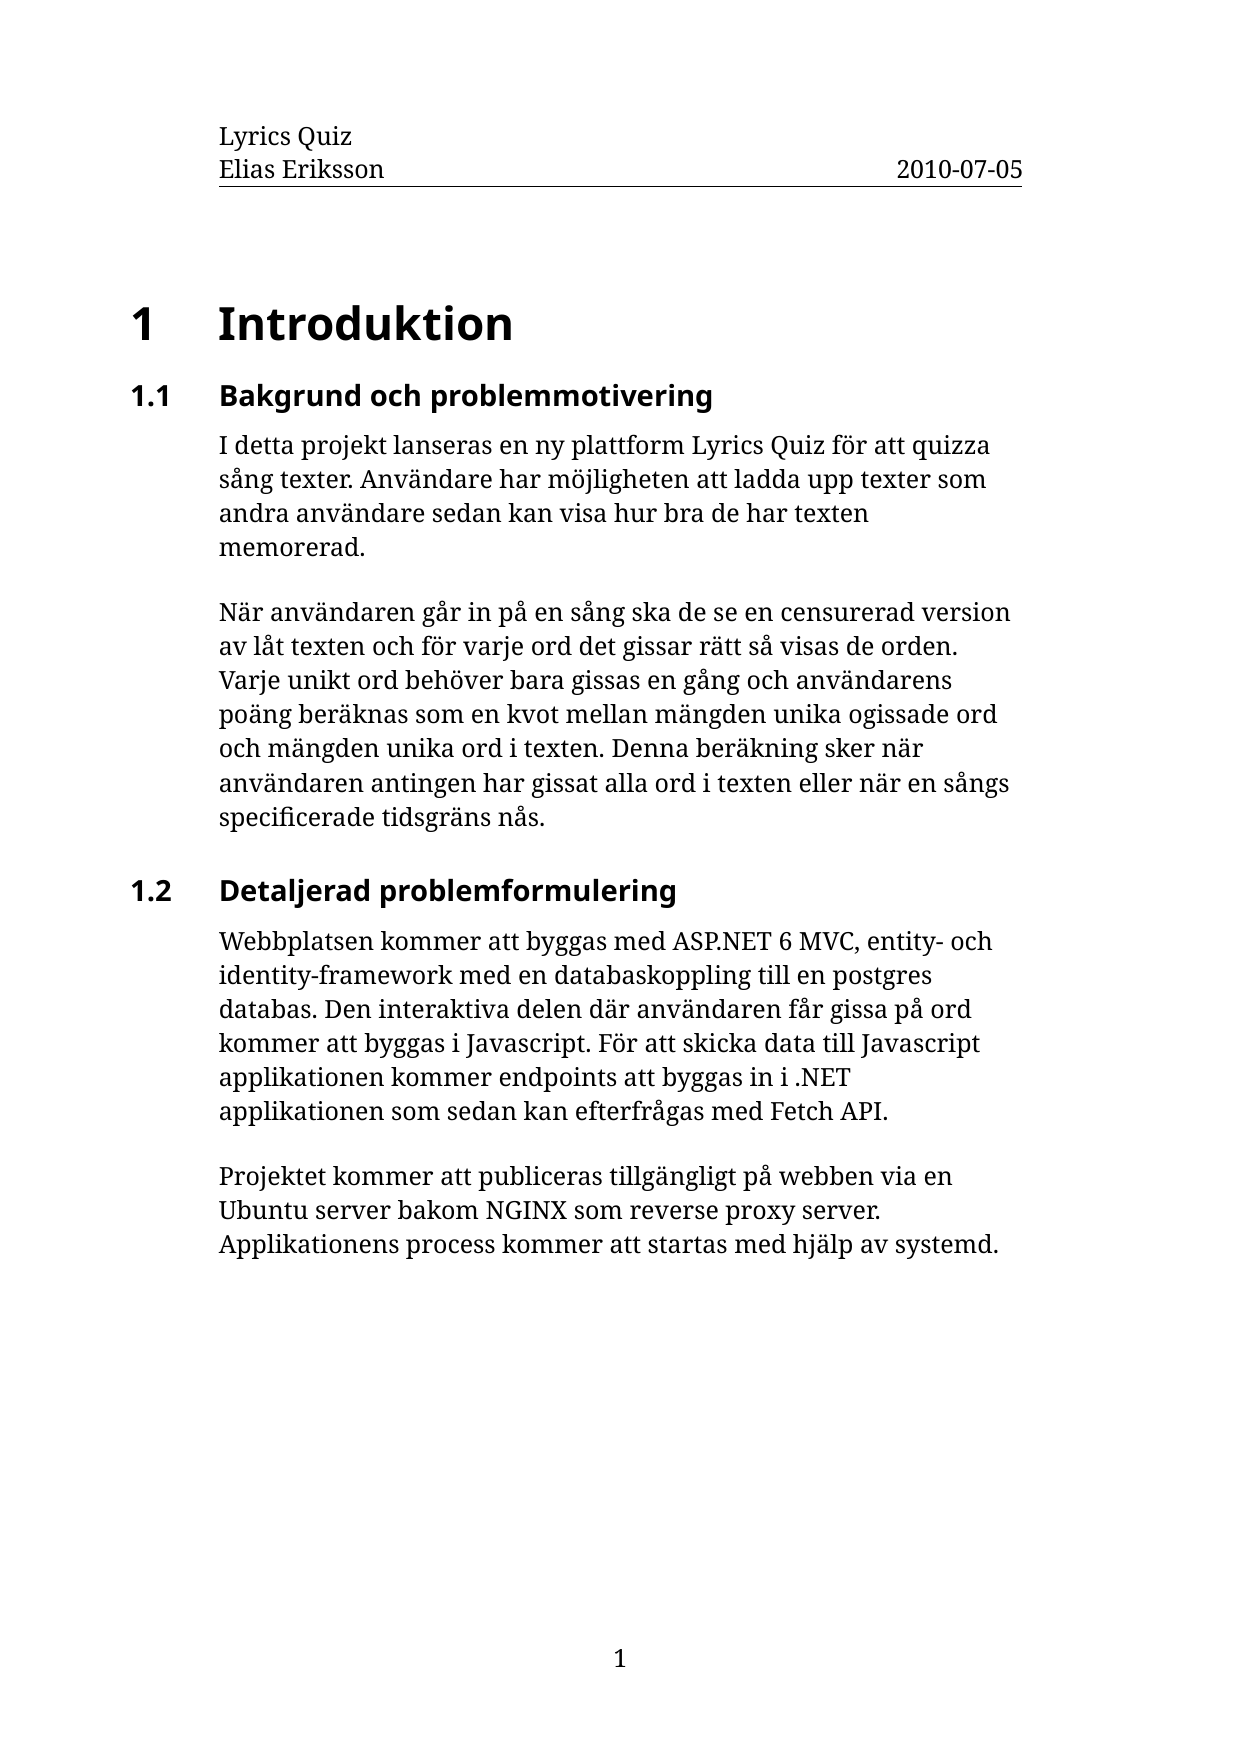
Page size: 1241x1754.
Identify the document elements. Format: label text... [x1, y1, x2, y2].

subtitle Bakgrund och problemmotivering [130, 375, 1022, 415]
text När användaren går in på en sång ska de se en censurerad version av låt texten och för varje ord det gissar rätt så visas de orden. Varje unikt ord behöver bara gissas en gång och användarens poäng beräknas som en kvot mellan mängden unika ogissade ord och mängden unika ord i texten. Denna beräkning sker när användaren antingen har gissat alla ord i texten eller när en sångs specificerade tidsgräns nås. [218, 595, 1022, 833]
text I detta projekt lanseras en ny plattform Lyrics Quiz för att quizza sång texter. Användare har möjligheten att ladda upp texter som andra användare sedan kan visa hur bra de har texten memorerad. [218, 428, 1022, 564]
subtitle Introduktion [130, 291, 1022, 353]
subtitle Detaljerad problemformulering [130, 871, 1022, 910]
text Projektet kommer att publiceras tillgängligt på webben via en Ubuntu server bakom NGINX som reverse proxy server. Applikationens process kommer att startas med hjälp av systemd. [218, 1158, 1022, 1261]
text Webbplatsen kommer att byggas med ASP.NET 6 MVC, entity- och identity-framework med en databaskoppling till en postgres databas. Den interaktiva delen där användaren får gissa på ord kommer att byggas i Javascript. För att skicka data till Javascript applikationen kommer endpoints att byggas in i .NET applikationen som sedan kan efterfrågas med Fetch API. [218, 923, 1022, 1128]
